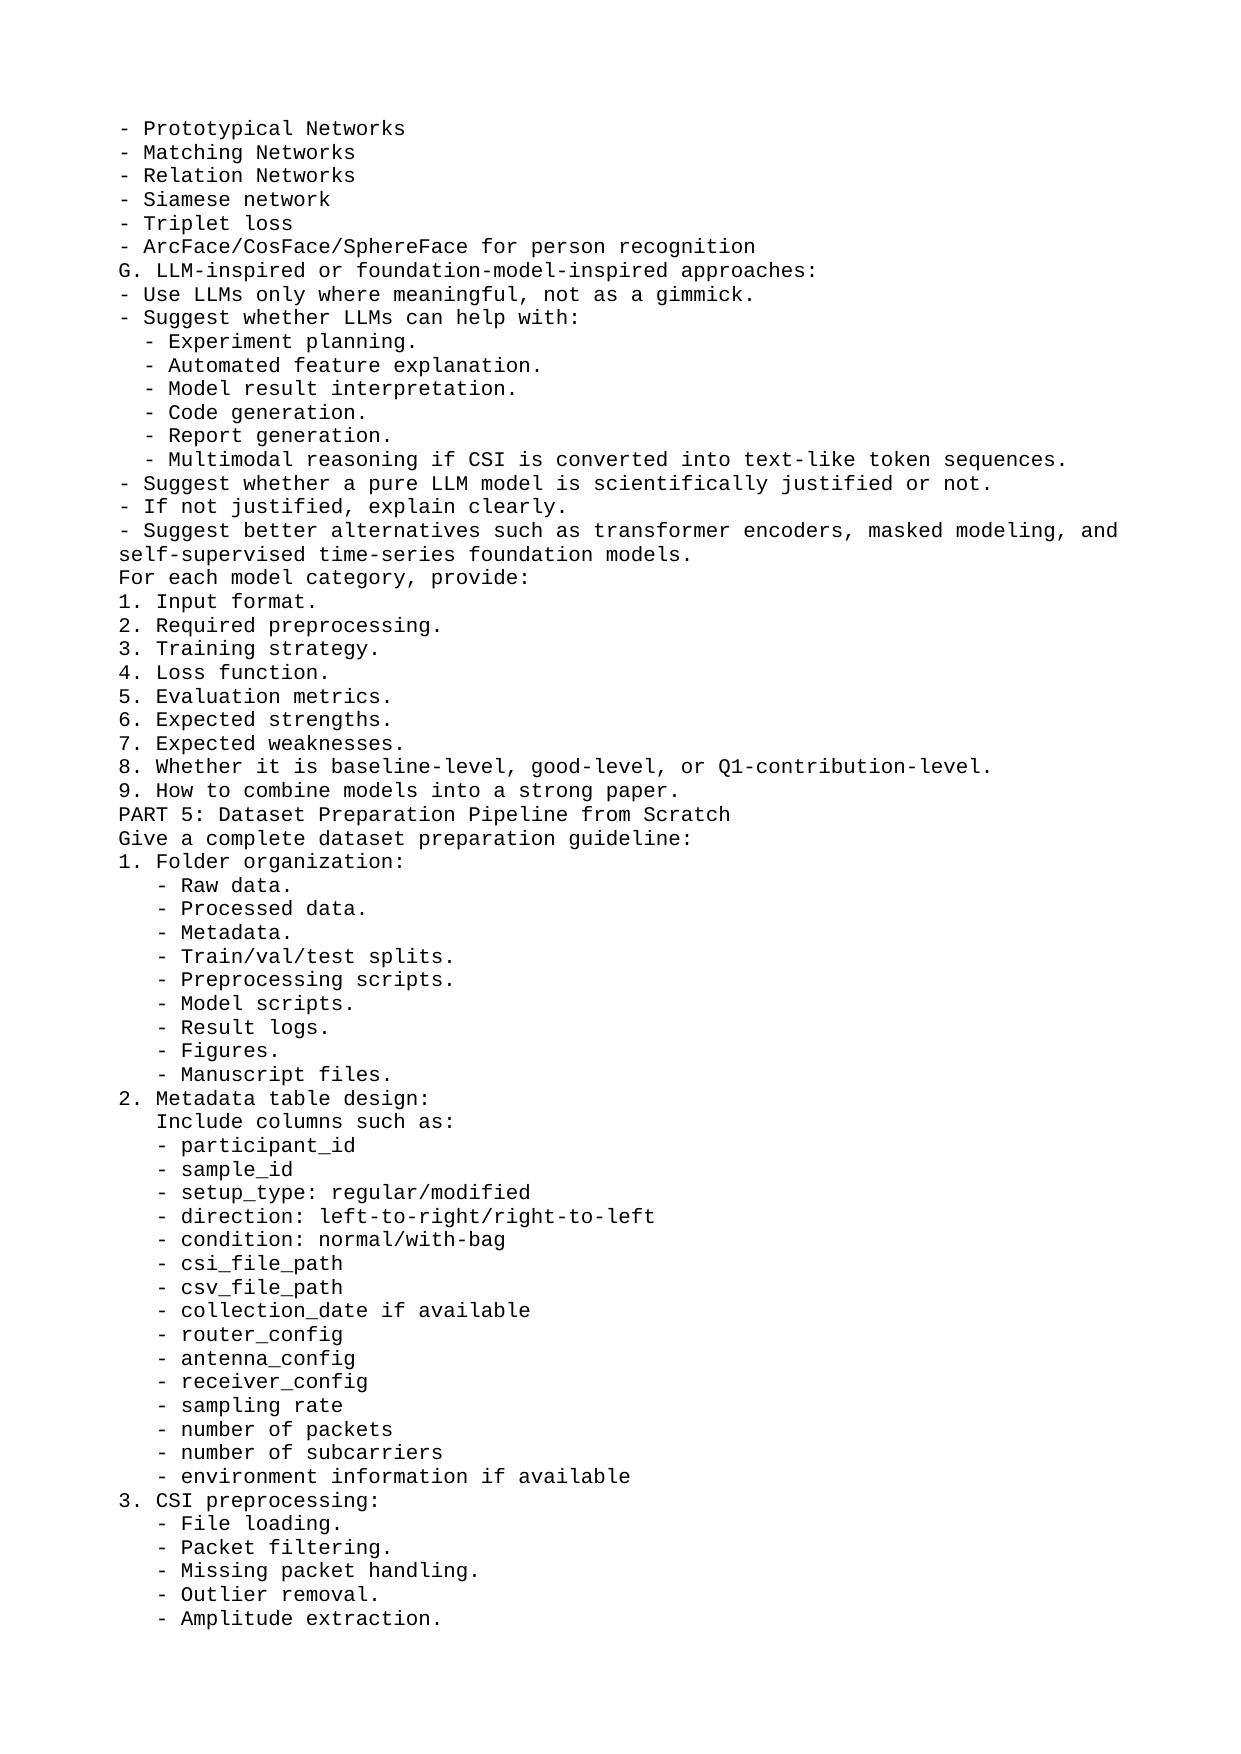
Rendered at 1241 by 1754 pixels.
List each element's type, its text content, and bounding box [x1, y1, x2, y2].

text - Experiment planning. [118, 331, 1122, 354]
text 3. CSI preprocessing: [118, 1489, 1122, 1513]
text - Model scripts. [118, 993, 1122, 1017]
text 2. Metadata table design: [118, 1088, 1122, 1111]
text - Raw data. [118, 875, 1122, 898]
text - receiver_config [118, 1371, 1122, 1395]
text - If not justified, explain clearly. [118, 496, 1122, 520]
text - collection_date if available [118, 1300, 1122, 1324]
text - condition: normal/with-bag [118, 1229, 1122, 1253]
text - csv_file_path [118, 1277, 1122, 1300]
text 2. Required preprocessing. [118, 615, 1122, 638]
text - sampling rate [118, 1395, 1122, 1419]
text - sample_id [118, 1158, 1122, 1182]
text - File loading. [118, 1513, 1122, 1537]
text - Matching Networks [118, 142, 1122, 165]
text - Amplitude extraction. [118, 1608, 1122, 1631]
text - Suggest whether a pure LLM model is scientifically justified or not. [118, 473, 1122, 496]
text For each model category, provide: [118, 567, 1122, 591]
text - number of subcarriers [118, 1442, 1122, 1466]
text - Triplet loss [118, 213, 1122, 236]
text - participant_id [118, 1135, 1122, 1158]
text 8. Whether it is baseline-level, good-level, or Q1-contribution-level. [118, 757, 1122, 780]
text - Report generation. [118, 426, 1122, 449]
text 1. Folder organization: [118, 851, 1122, 875]
text 6. Expected strengths. [118, 709, 1122, 733]
text - router_config [118, 1324, 1122, 1348]
text - Prototypical Networks [118, 118, 1122, 142]
text - Metadata. [118, 922, 1122, 946]
text 3. Training strategy. [118, 638, 1122, 662]
text G. LLM-inspired or foundation-model-inspired approaches: [118, 260, 1122, 284]
text - Code generation. [118, 402, 1122, 426]
text - number of packets [118, 1419, 1122, 1442]
text - Packet filtering. [118, 1537, 1122, 1561]
text PART 5: Dataset Preparation Pipeline from Scratch [118, 804, 1122, 827]
text - Use LLMs only where meaningful, not as a gimmick. [118, 284, 1122, 307]
text - Automated feature explanation. [118, 354, 1122, 378]
text - Multimodal reasoning if CSI is converted into text-like token sequences. [118, 449, 1122, 473]
text - Manuscript files. [118, 1064, 1122, 1088]
text Include columns such as: [118, 1111, 1122, 1135]
text - Suggest whether LLMs can help with: [118, 307, 1122, 331]
text - csi_file_path [118, 1253, 1122, 1277]
text - Figures. [118, 1040, 1122, 1064]
text - Model result interpretation. [118, 378, 1122, 402]
text - ArcFace/CosFace/SphereFace for person recognition [118, 236, 1122, 260]
text - direction: left-to-right/right-to-left [118, 1206, 1122, 1229]
text 9. How to combine models into a strong paper. [118, 780, 1122, 804]
text - Siamese network [118, 189, 1122, 213]
text - antenna_config [118, 1348, 1122, 1371]
text - setup_type: regular/modified [118, 1182, 1122, 1206]
text 1. Input format. [118, 591, 1122, 615]
text - Result logs. [118, 1017, 1122, 1040]
text 5. Evaluation metrics. [118, 686, 1122, 709]
text - Suggest better alternatives such as transformer encoders, masked modeling, and self-supervised time-series foundation models. [118, 520, 1122, 567]
text - Preprocessing scripts. [118, 969, 1122, 993]
text - Train/val/test splits. [118, 946, 1122, 969]
text 7. Expected weaknesses. [118, 733, 1122, 757]
text - Relation Networks [118, 165, 1122, 189]
text - environment information if available [118, 1466, 1122, 1489]
text - Missing packet handling. [118, 1561, 1122, 1584]
text Give a complete dataset preparation guideline: [118, 827, 1122, 851]
text 4. Loss function. [118, 662, 1122, 686]
text - Outlier removal. [118, 1584, 1122, 1608]
text - Processed data. [118, 898, 1122, 922]
